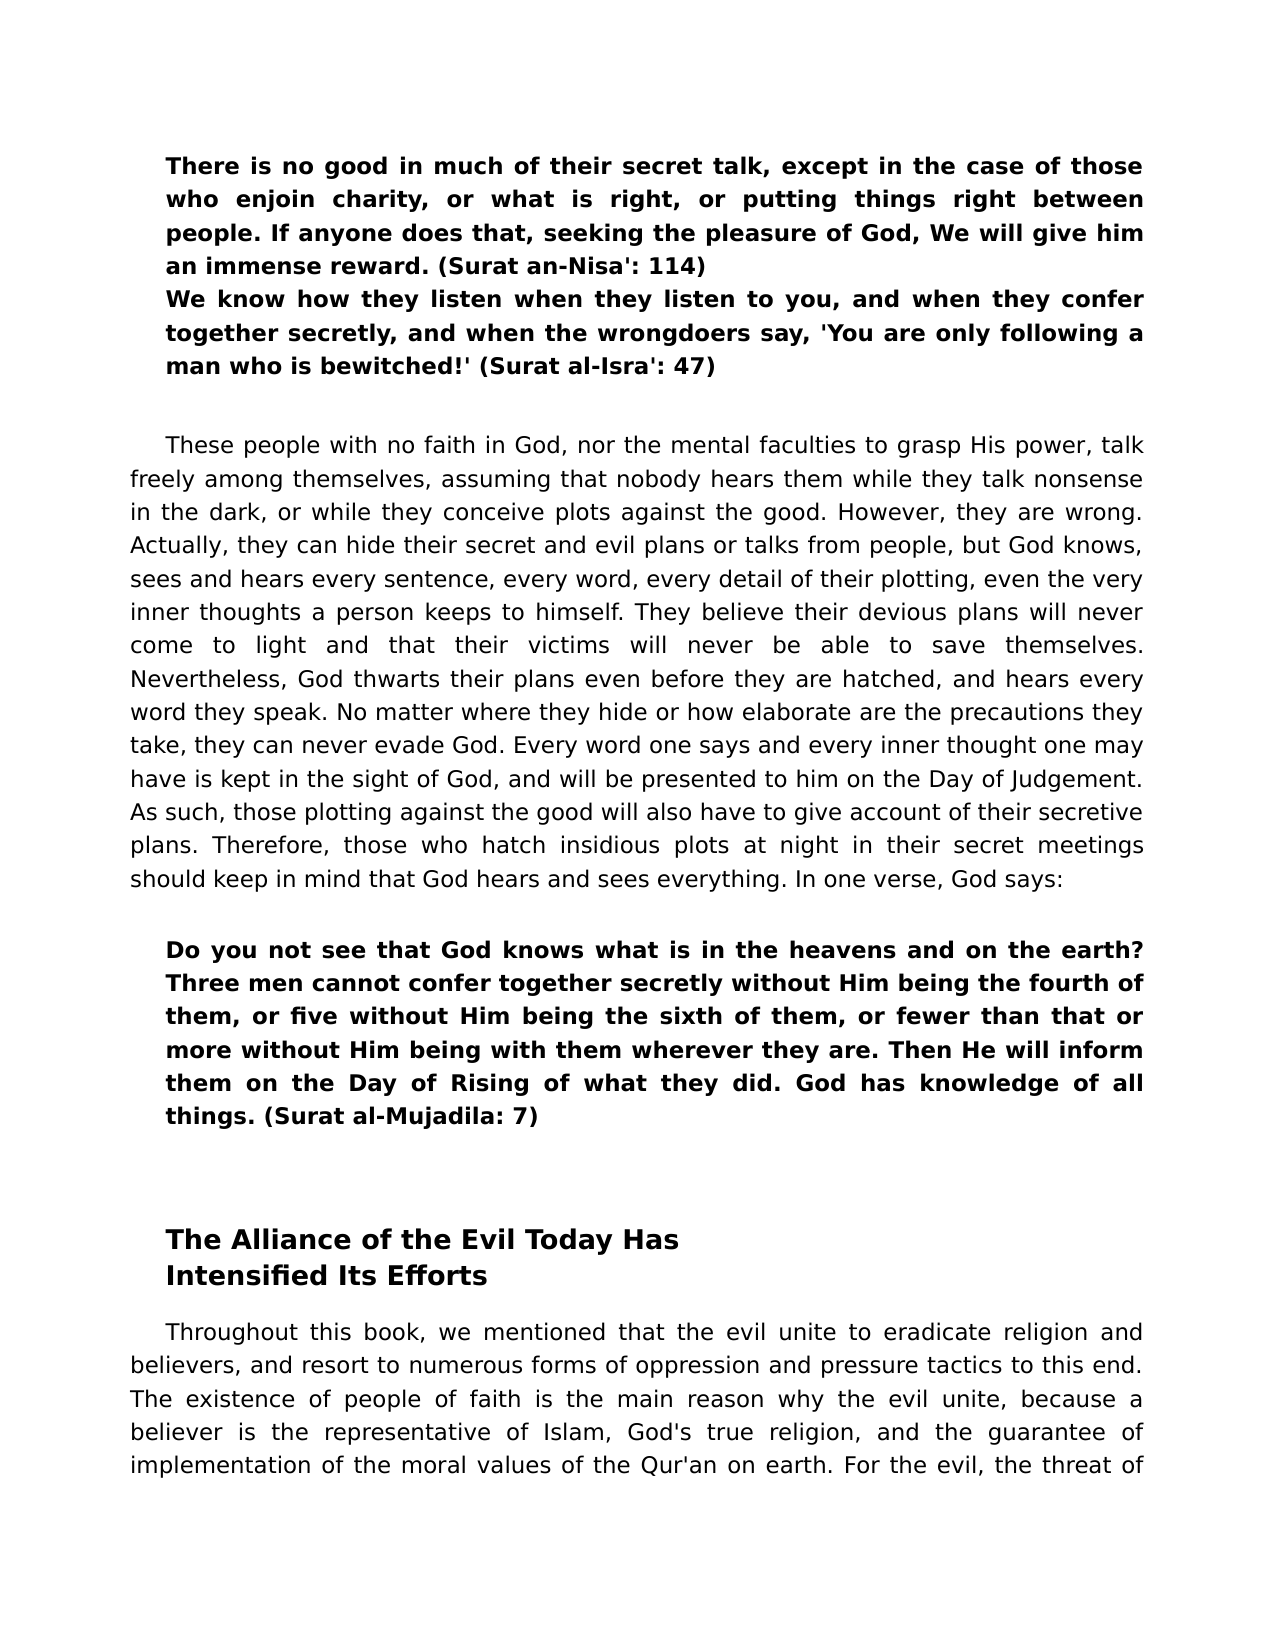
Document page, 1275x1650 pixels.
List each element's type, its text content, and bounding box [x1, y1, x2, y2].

text Intensified Its Efforts [165, 1261, 1127, 1292]
text Throughout this book, we mentioned that the evil unite to eradicate religion and believers, and resort to numerous forms of oppression and pressure tactics to this end. The existence of people of faith is the main reason why the evil unite, because a believer is the representative of Islam, God's true religion, and the guarantee of implementation of the moral values of the Qur'an on earth. For the evil, the threat of [130, 1314, 1145, 1481]
text Do you not see that God knows what is in the heavens and on the earth? Three men cannot confer together secretly without Him being the fourth of them, or five without Him being the sixth of them, or fewer than that or more without Him being with them wherever they are. Then He will inform them on the Day of Rising of what they did. God has knowledge of all things. (Surat al-Mujadila: 7) [165, 931, 1145, 1131]
text The Alliance of the Evil Today Has [165, 1223, 1145, 1256]
text We know how they listen when they listen to you, and when they confer together secretly, and when the wrongdoers say, 'You are only following a man who is bewitched!' (Surat al-Isra': 47) [165, 281, 1145, 381]
text There is no good in much of their secret talk, except in the case of those who enjoin charity, or what is right, or putting things right between people. If anyone does that, seeking the pleasure of God, We will give him an immense reward. (Surat an-Nisa': 114) [165, 148, 1145, 281]
text These people with no faith in God, nor the mental faculties to grasp His power, talk freely among themselves, assuming that nobody hears them while they talk nonsense in the dark, or while they conceive plots against the good. However, they are wrong. Actually, they can hide their secret and evil plans or talks from people, but God knows, sees and hears every sentence, every word, every detail of their plotting, even the very inner thoughts a person keeps to himself. They believe their devious plans will never come to light and that their victims will never be able to save themselves. Nevertheless, God thwarts their plans even before they are hatched, and hears every word they speak. No matter where they hide or how elaborate are the precautions they take, they can never evade God. Every word one says and every inner thought one may have is kept in the sight of God, and will be presented to him on the Day of Judgement. As such, those plotting against the good will also have to give account of their secretive plans. Therefore, those who hatch insidious plots at night in their secret meetings should keep in mind that God hears and sees everything. In one verse, God says: [130, 427, 1145, 894]
